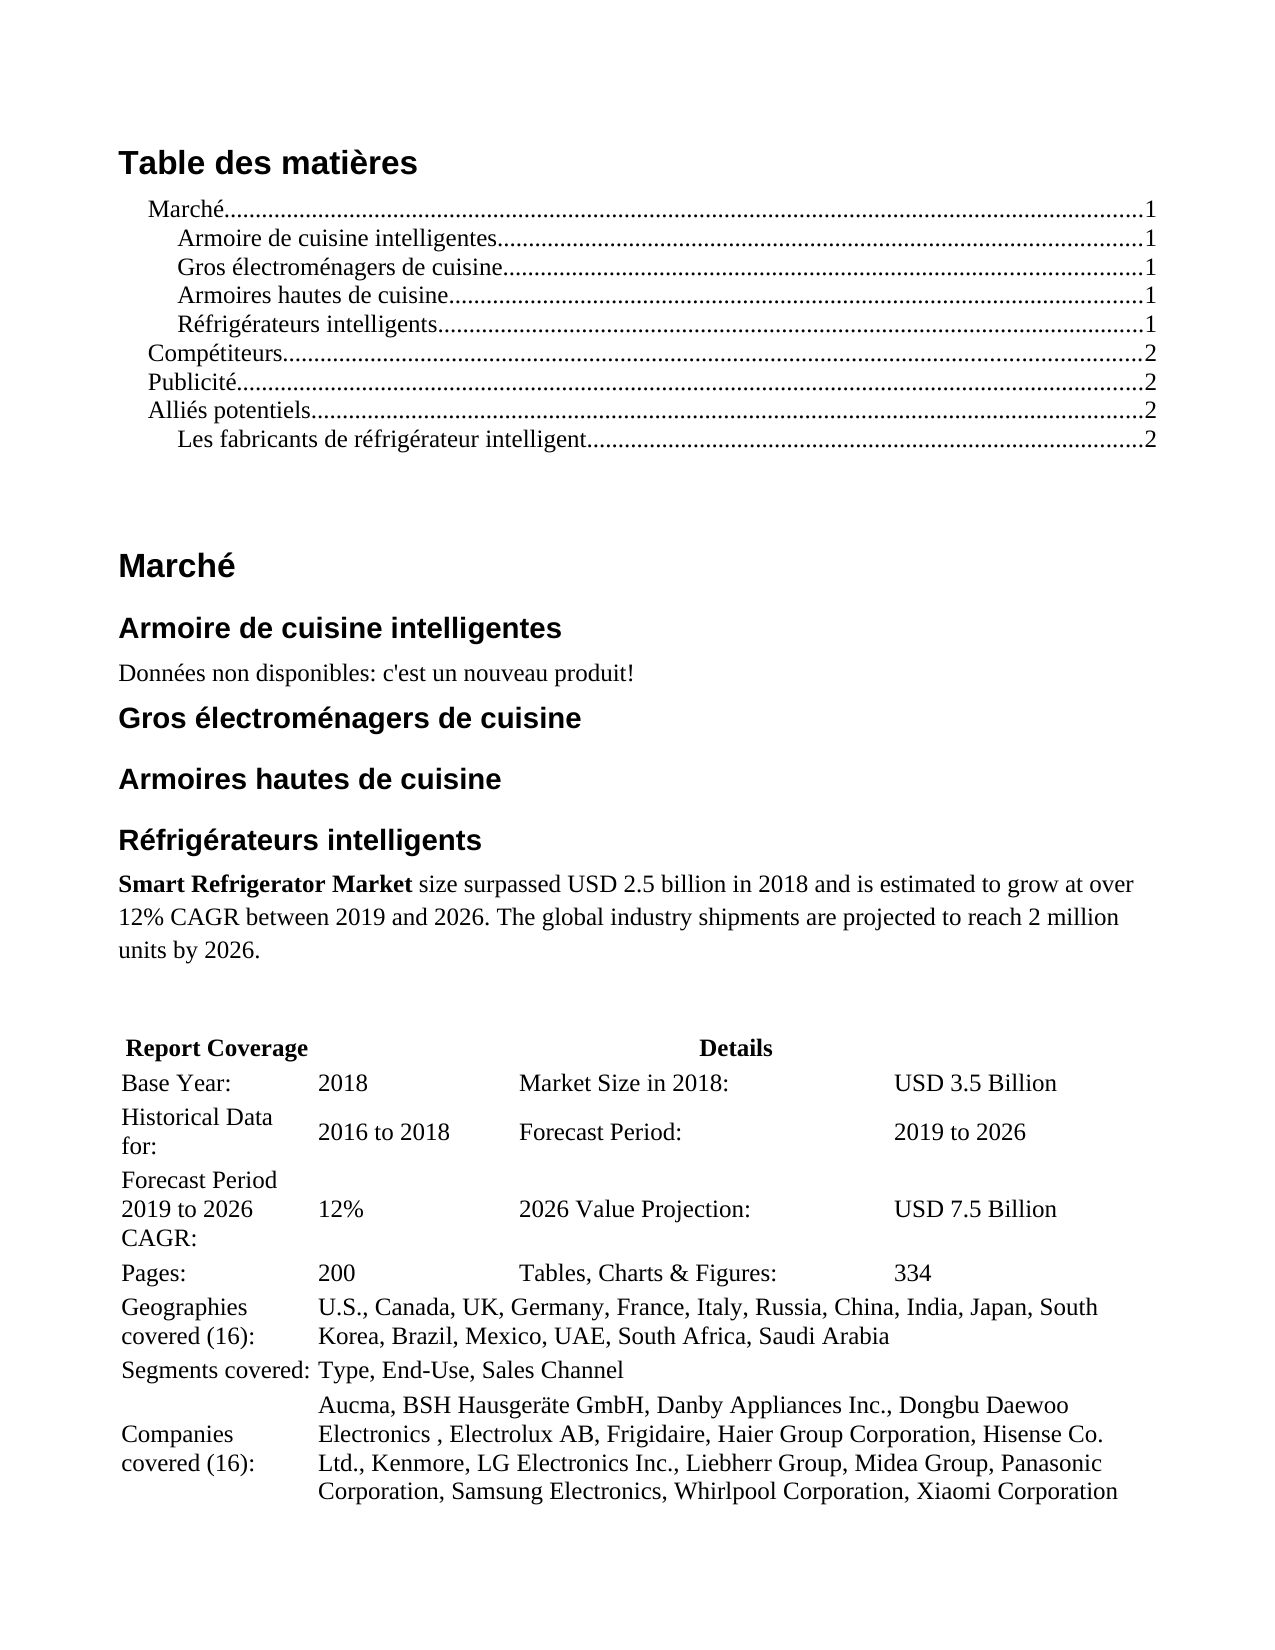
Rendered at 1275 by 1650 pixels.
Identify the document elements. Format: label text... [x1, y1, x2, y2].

table_cell Forecast Period 2019 to 2026 CAGR: [118, 1163, 315, 1255]
table_cell Base Year: [118, 1065, 315, 1099]
table_cell 334 [891, 1255, 1157, 1289]
table_cell 2019 to 2026 [891, 1099, 1157, 1163]
table_cell 2016 to 2018 [315, 1099, 516, 1163]
text Publicité 2 [148, 367, 1157, 395]
subtitle Gros électroménagers de cuisine [118, 701, 1157, 735]
subtitle Armoires hautes de cuisine [118, 762, 1157, 796]
text Réfrigérateurs intelligents 1 [177, 309, 1157, 338]
table_cell 2026 Value Projection: [516, 1163, 891, 1255]
table_header Report Coverage [118, 1030, 315, 1065]
table_cell 2018 [315, 1065, 516, 1099]
text Marché 1 [148, 194, 1157, 223]
table_cell Aucma, BSH Hausgeräte GmbH, Danby Appliances Inc., Dongbu Daewoo Electronics , Electrolux AB, Frigidaire, Haier Group Corporation, Hisense Co. Ltd., Kenmore, LG Electronics Inc., Liebherr Group, Midea Group, Panasonic Corporation, Samsung Electronics, Whirlpool Corporation, Xiaomi Corporation [315, 1387, 1157, 1508]
table_cell Market Size in 2018: [516, 1065, 891, 1099]
text Armoire de cuisine intelligentes 1 [177, 223, 1157, 252]
table_cell U.S., Canada, UK, Germany, France, Italy, Russia, China, India, Japan, South Korea, Brazil, Mexico, UAE, South Africa, Saudi Arabia [315, 1289, 1157, 1353]
table_cell 12% [315, 1163, 516, 1255]
table_cell Companies covered (16): [118, 1387, 315, 1508]
subtitle Réfrigérateurs intelligents [118, 823, 1157, 856]
subtitle Armoire de cuisine intelligentes [118, 611, 1157, 645]
text Données non disponibles: c'est un nouveau produit! [118, 658, 1157, 686]
text Les fabricants de réfrigérateur intelligent 2 [177, 424, 1157, 453]
table_cell Geographies covered (16): [118, 1289, 315, 1353]
table_cell Tables, Charts & Figures: [516, 1255, 891, 1289]
subtitle Table des matières [118, 143, 1157, 182]
text Compétiteurs 2 [148, 338, 1157, 367]
table_cell Pages: [118, 1255, 315, 1289]
text Gros électroménagers de cuisine 1 [177, 252, 1157, 280]
table_cell Type, End-Use, Sales Channel [315, 1353, 1157, 1387]
text Smart Refrigerator Market size surpassed USD 2.5 billion in 2018 and is estimated to grow at over 12% CAGR between 2019 and 2026. The global industry shipments are projected to reach 2 million units by 2026. [118, 869, 1157, 964]
text Armoires hautes de cuisine 1 [177, 280, 1157, 309]
table_cell USD 3.5 Billion [891, 1065, 1157, 1099]
table_cell Segments covered: [118, 1353, 315, 1387]
table_cell Historical Data for: [118, 1099, 315, 1163]
table_cell 200 [315, 1255, 516, 1289]
text Alliés potentiels 2 [148, 395, 1157, 424]
table_header Details [315, 1030, 1157, 1065]
table_cell USD 7.5 Billion [891, 1163, 1157, 1255]
table_cell Forecast Period: [516, 1099, 891, 1163]
subtitle Marché [118, 546, 1157, 584]
